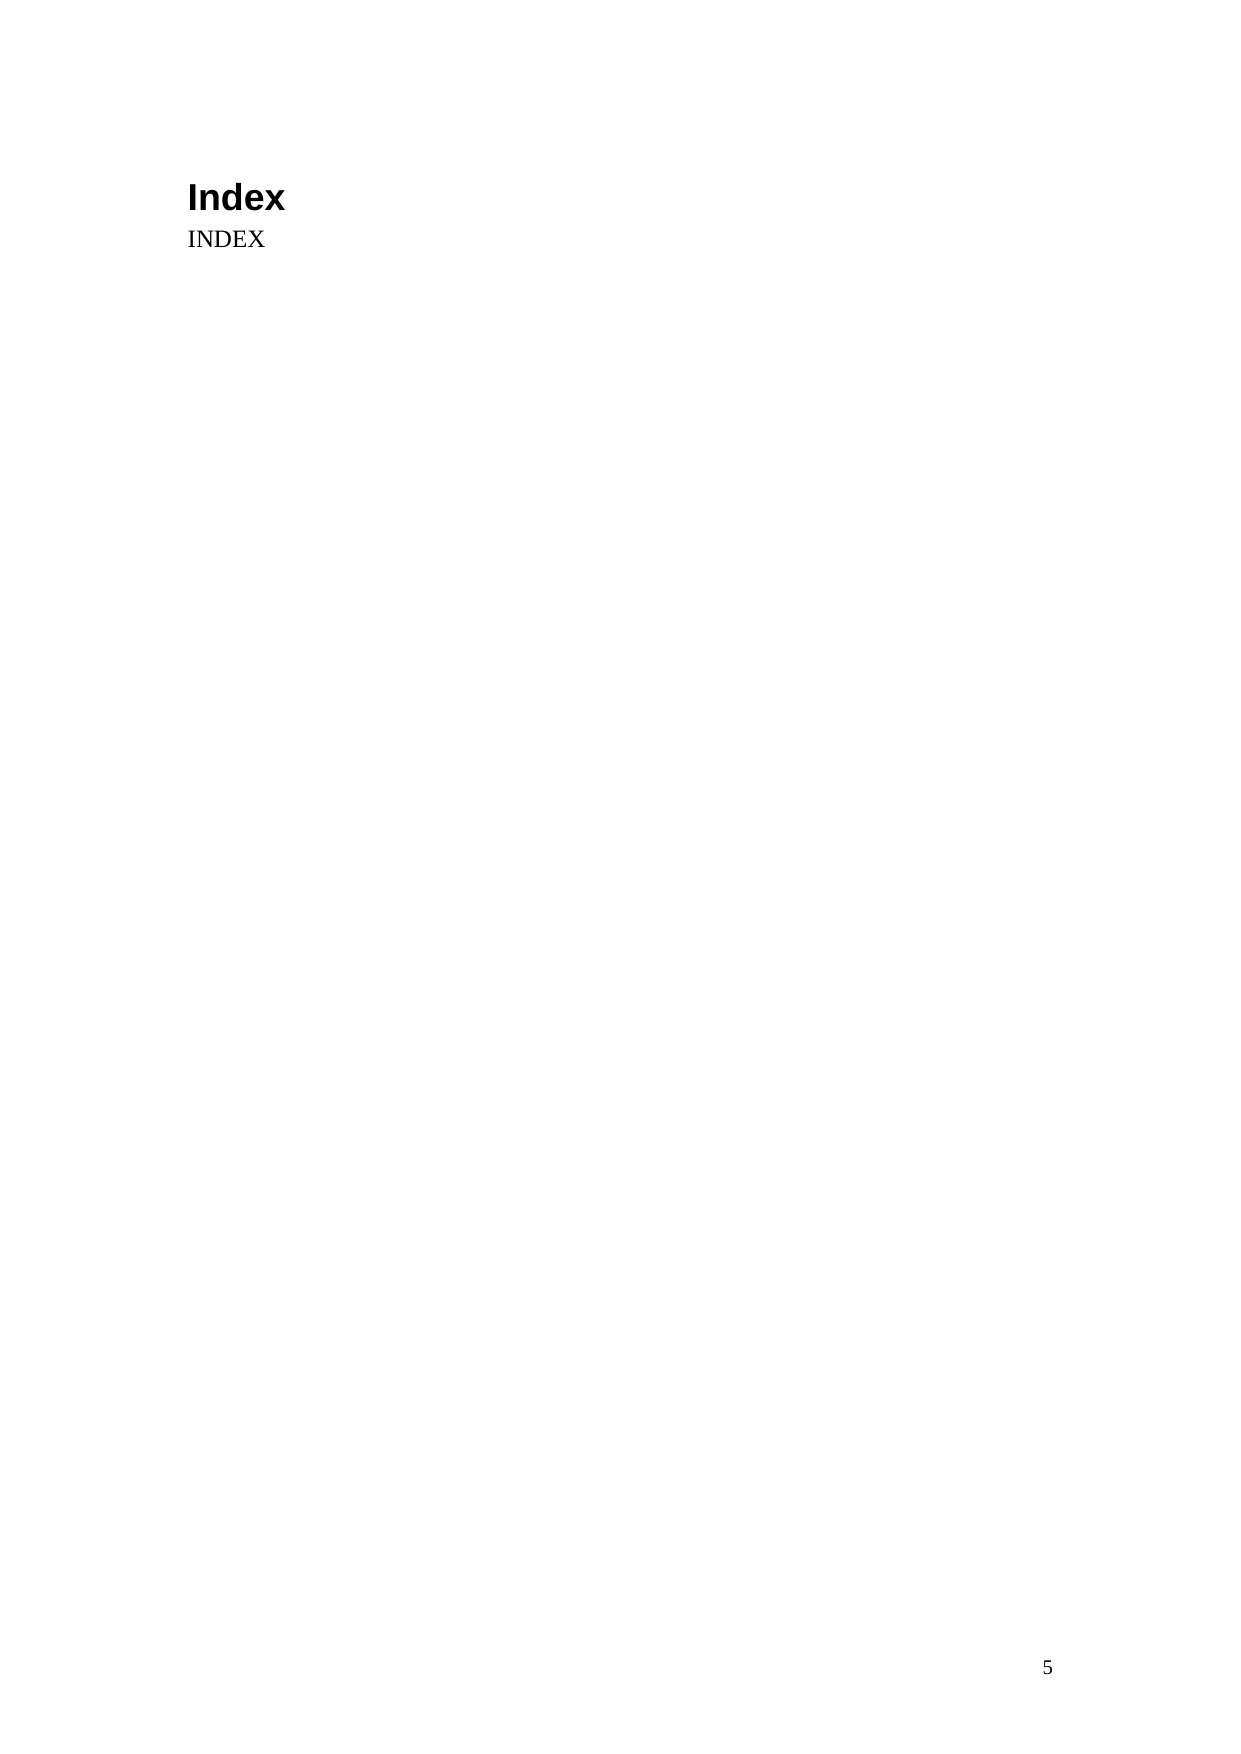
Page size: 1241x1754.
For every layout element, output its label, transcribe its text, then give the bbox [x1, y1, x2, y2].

text INDEX [187, 224, 1053, 253]
subtitle Index [187, 175, 1053, 218]
